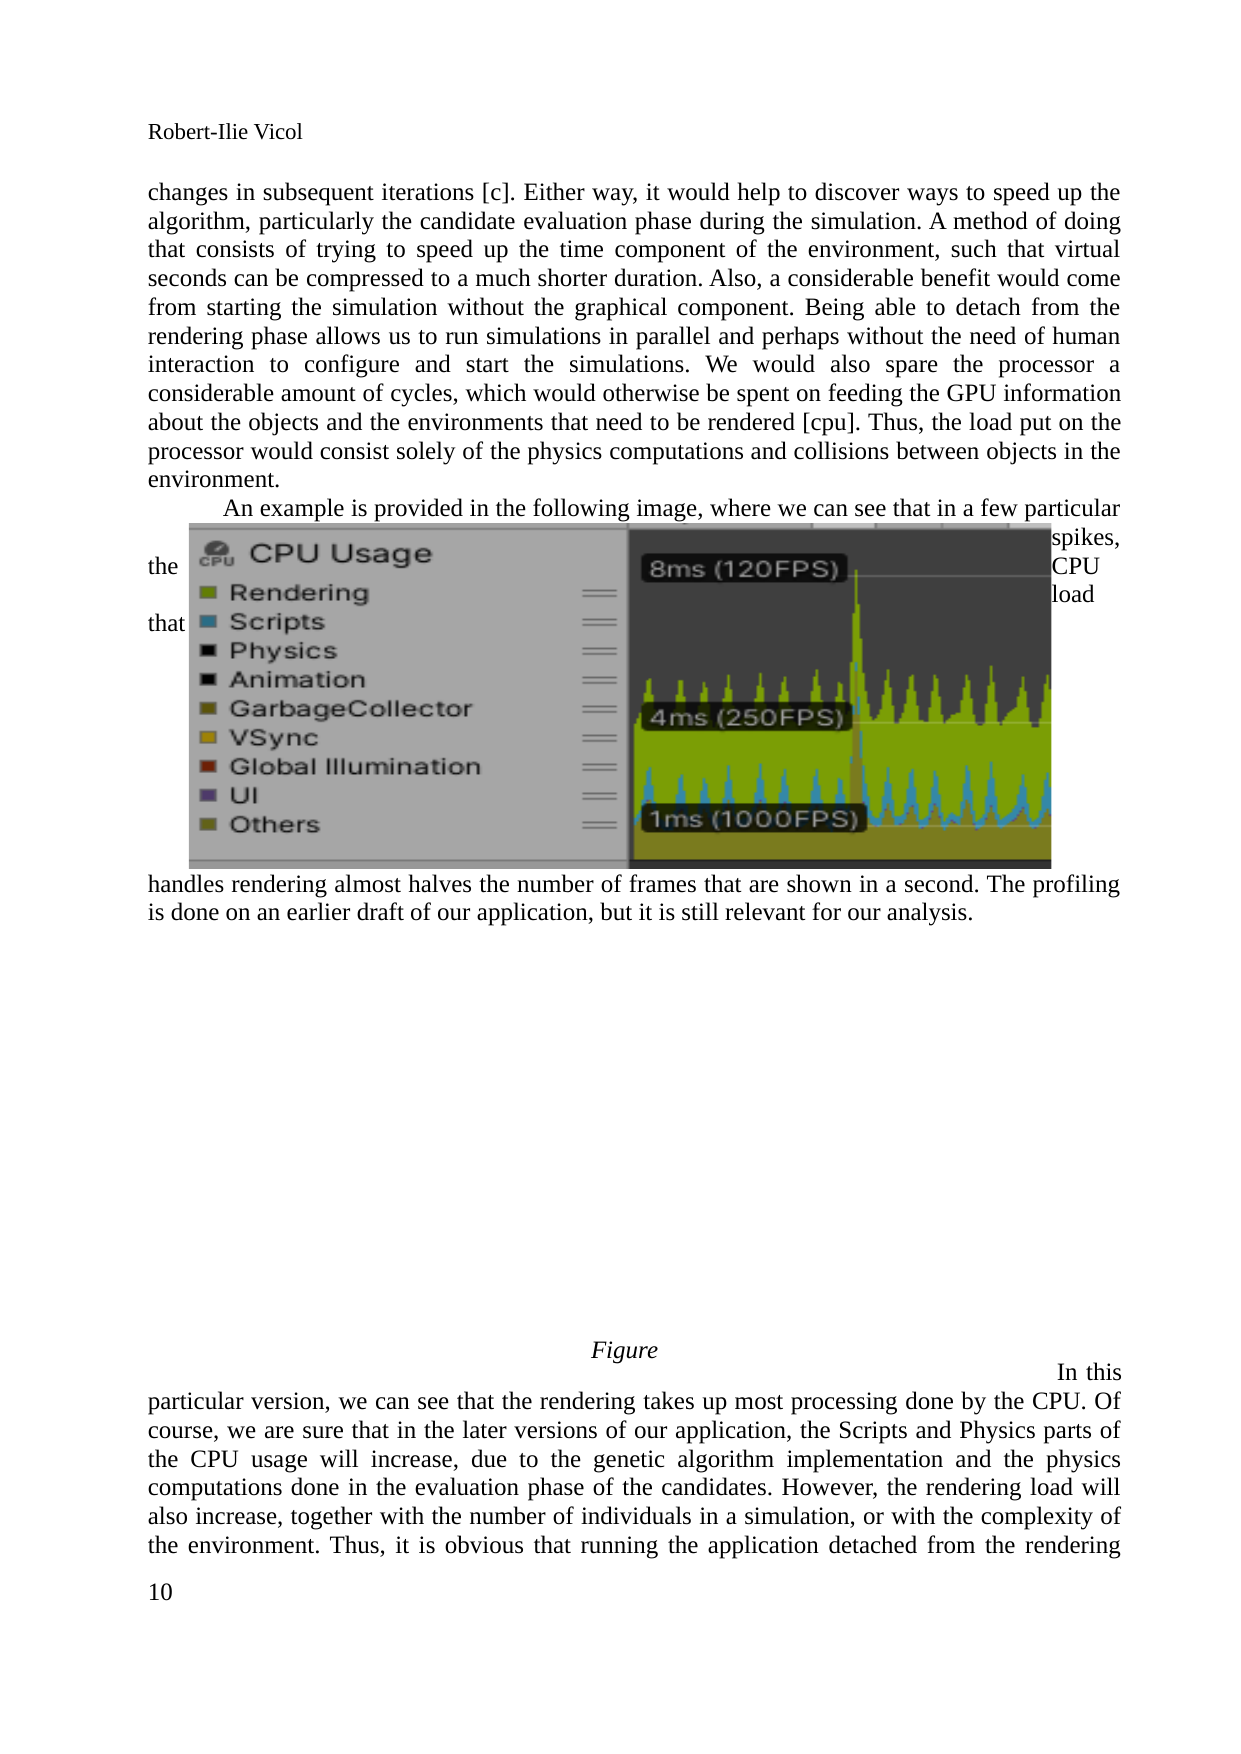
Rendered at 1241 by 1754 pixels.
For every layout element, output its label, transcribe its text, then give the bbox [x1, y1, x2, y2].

text An example is provided in the following image, where we can see that in a few particular spikes, the CPU load that handles rendering almost halves the number of frames that are shown in a second. The profiling is done on an earlier draft of our application, but it is still relevant for our analysis. [148, 493, 1122, 926]
text Figure [194, 1335, 1057, 1364]
text changes in subsequent iterations [c]. Either way, it would help to discover ways to speed up the algorithm, particularly the candidate evaluation phase during the simulation. A method of doing that consists of trying to speed up the time component of the environment, such that virtual seconds can be compressed to a much shorter duration. Also, a considerable benefit would come from starting the simulation without the graphical component. Being able to detach from the rendering phase allows us to run simulations in parallel and perhaps without the need of human interaction to configure and start the simulations. We would also spare the processor a considerable amount of cycles, which would otherwise be spent on feeding the GPU information about the objects and the environments that need to be rendered [cpu]. Thus, the load put on the processor would consist solely of the physics computations and collisions between objects in the environment. [148, 177, 1122, 493]
text In this particular version, we can see that the rendering takes up most processing done by the CPU. Of course, we are sure that in the later versions of our application, the Scripts and Physics parts of the CPU usage will increase, due to the genetic algorithm implementation and the physics computations done in the evaluation phase of the candidates. However, the rendering load will also increase, together with the number of individuals in a simulation, or with the complexity of the environment. Thus, it is obvious that running the application detached from the rendering [148, 1357, 1122, 1559]
